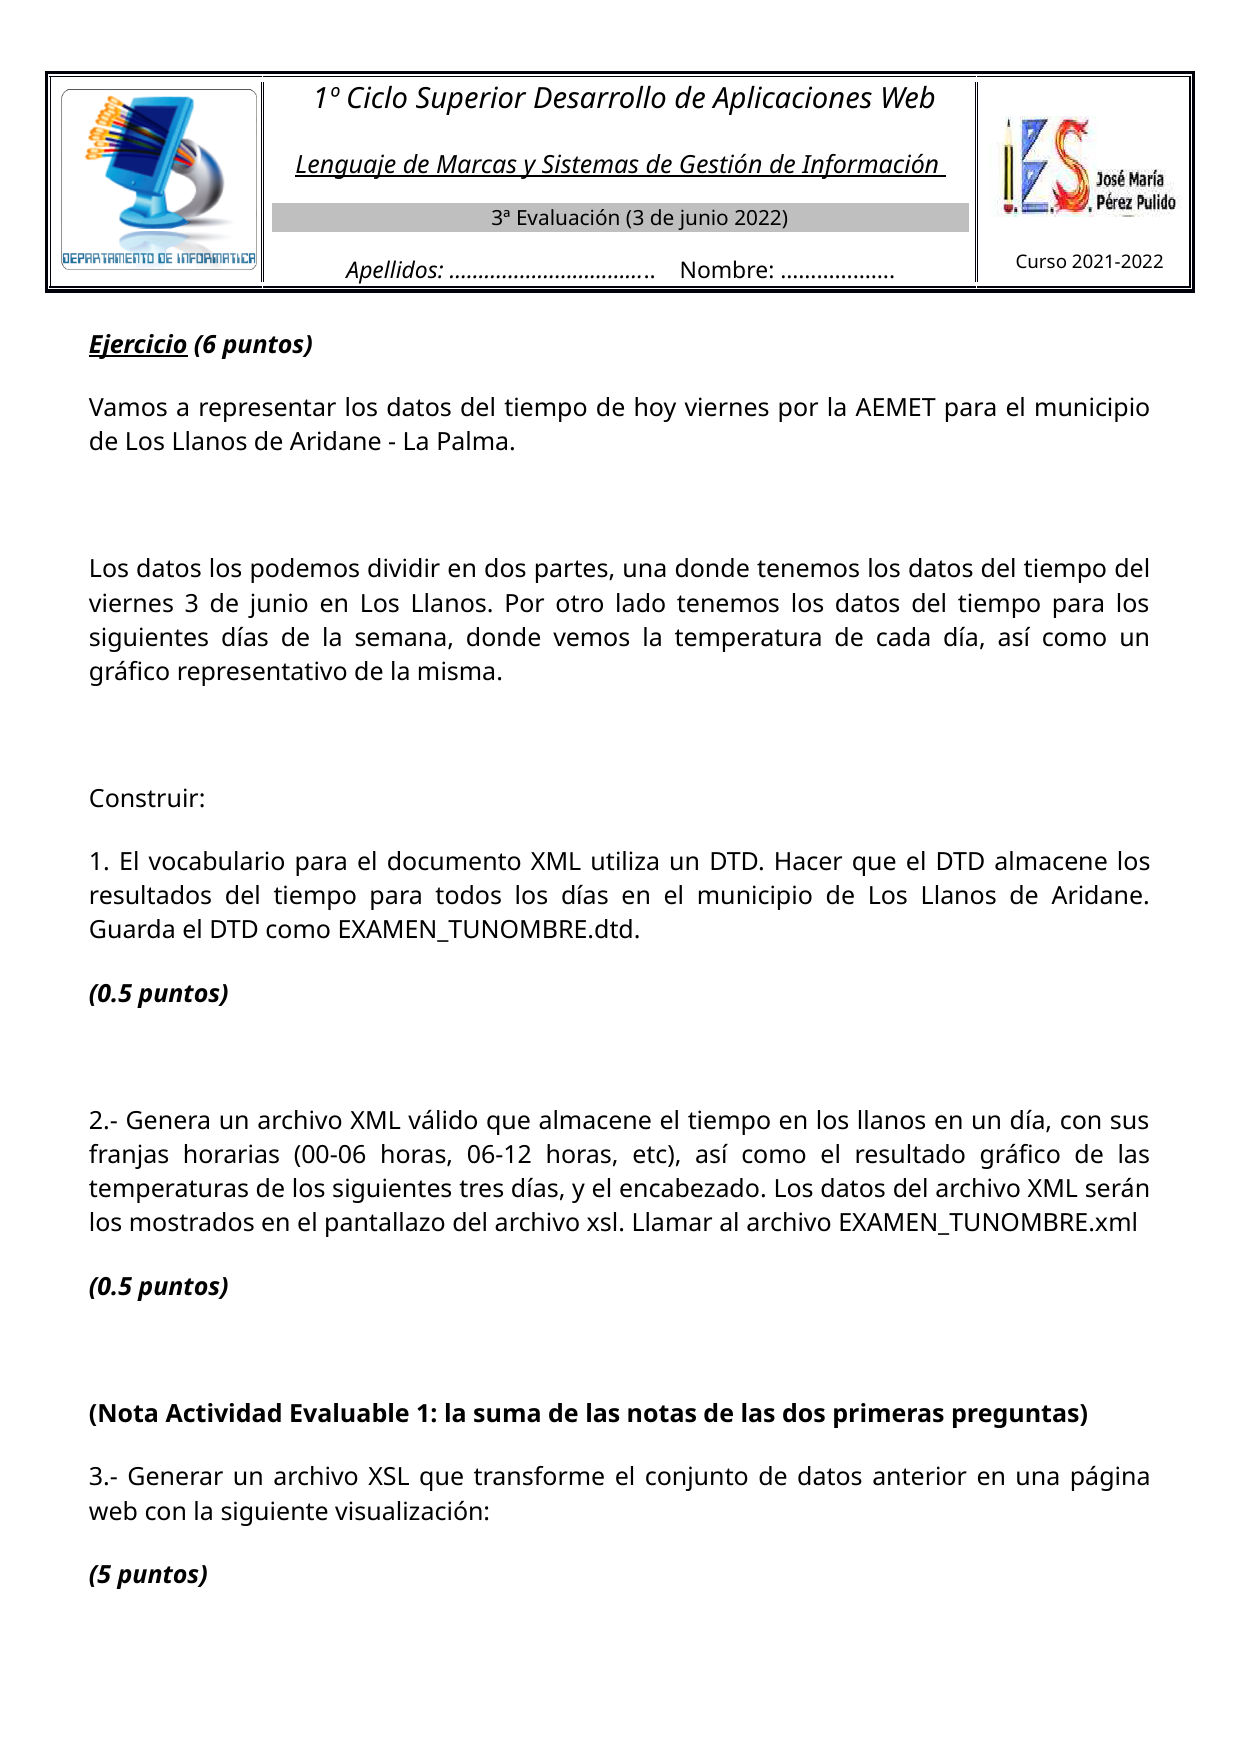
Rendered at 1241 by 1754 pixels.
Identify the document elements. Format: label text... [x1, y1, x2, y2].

text 1. El vocabulario para el documento XML utiliza un DTD. Hacer que el DTD almacene los resultados del tiempo para todos los días en el municipio de Los Llanos de Aridane. Guarda el DTD como EXAMEN_TUNOMBRE.dtd. [89, 844, 1152, 946]
table_header Curso 2021-2022 [976, 77, 1189, 286]
text (0.5 puntos) [89, 976, 1152, 1010]
text 2.- Genera un archivo XML válido que almacene el tiempo en los llanos en un día, con sus franjas horarias (00-06 horas, 06-12 horas, etc), así como el resultado gráfico de las temperaturas de los siguientes tres días, y el encabezado. Los datos del archivo XML serán los mostrados en el pantallazo del archivo xsl. Llamar al archivo EXAMEN_TUNOMBRE.xml [89, 1103, 1152, 1239]
picture [61, 89, 257, 270]
table_header 1º Ciclo Superior Desarrollo de Aplicaciones Web Lenguaje de Marcas y Sistemas de Gestión de Información 3ª Evaluación (3 de junio 2022) Apellidos: …………………………….. Nombre: ………………. [262, 77, 976, 286]
text Ejercicio (6 puntos) [89, 326, 1152, 361]
text (0.5 puntos) [89, 1268, 1152, 1302]
text Construir: [89, 780, 1152, 814]
text (5 puntos) [89, 1557, 1152, 1591]
text 3.- Generar un archivo XSL que transforme el conjunto de datos anterior en una página web con la siguiente visualización: [89, 1459, 1152, 1527]
text (Nota Actividad Evaluable 1: la suma de las notas de las dos primeras preguntas) [89, 1396, 1152, 1429]
table_header [51, 77, 262, 286]
text Vamos a representar los datos del tiempo de hoy viernes por la AEMET para el municipio de Los Llanos de Aridane - La Palma. [89, 390, 1152, 458]
text Los datos los podemos dividir en dos partes, una donde tenemos los datos del tiempo del viernes 3 de junio en Los Llanos. Por otro lado tenemos los datos del tiempo para los siguientes días de la semana, donde vemos la temperatura de cada día, así como un gráfico representativo de la misma. [89, 551, 1152, 687]
